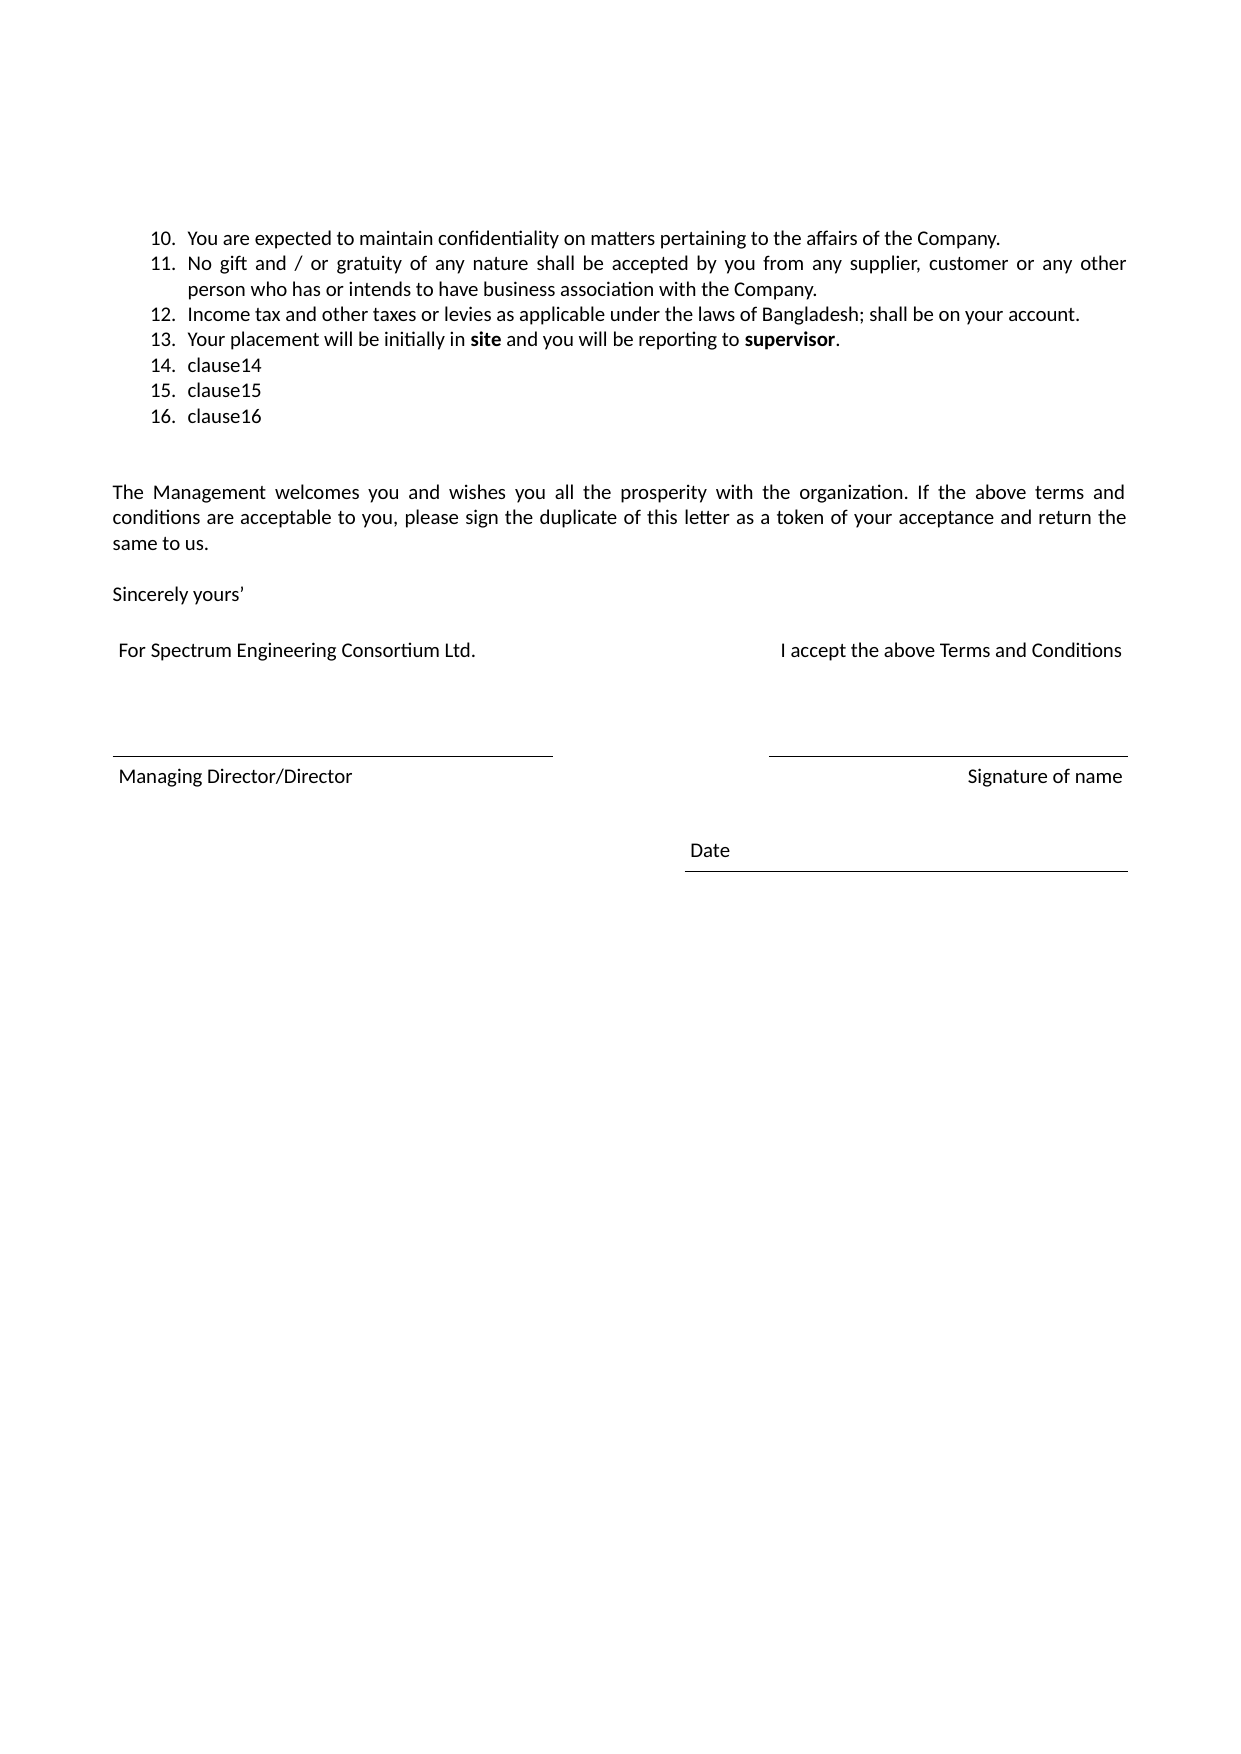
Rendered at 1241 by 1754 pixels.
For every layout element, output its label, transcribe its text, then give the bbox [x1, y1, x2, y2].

text Sincerely yours’ [112, 581, 1128, 606]
list Income tax and other taxes or levies as applicable under the laws of Bangladesh; shall be on your account. [150, 301, 1128, 327]
table_cell [553, 669, 684, 756]
list clause15 [150, 377, 1128, 403]
table_header I accept the above Terms and Conditions [685, 632, 1128, 668]
table_header For Spectrum Engineering Consortium Ltd. [113, 632, 684, 668]
table_cell Managing Director/Director [113, 756, 684, 871]
text The Management welcomes you and wishes you all the prosperity with the organization. If the above terms and conditions are acceptable to you, please sign the duplicate of this letter as a token of your acceptance and return the same to us. [112, 479, 1128, 555]
table_cell [769, 831, 1128, 871]
table_cell [113, 669, 553, 756]
table_cell Date [685, 831, 769, 871]
list Your placement will be initially in site and you will be reporting to supervisor. [150, 327, 1128, 352]
table_cell [685, 794, 1128, 831]
list clause16 [150, 403, 1128, 428]
table_cell [685, 669, 769, 756]
table_cell [769, 669, 1128, 756]
list No gift and / or gratuity of any nature shall be accepted by you from any supplier, customer or any other person who has or intends to have business association with the Company. [150, 250, 1128, 301]
list You are expected to maintain confidentiality on matters pertaining to the affairs of the Company. [150, 225, 1128, 250]
list clause14 [150, 352, 1128, 377]
table_cell Signature of name [685, 756, 1128, 794]
